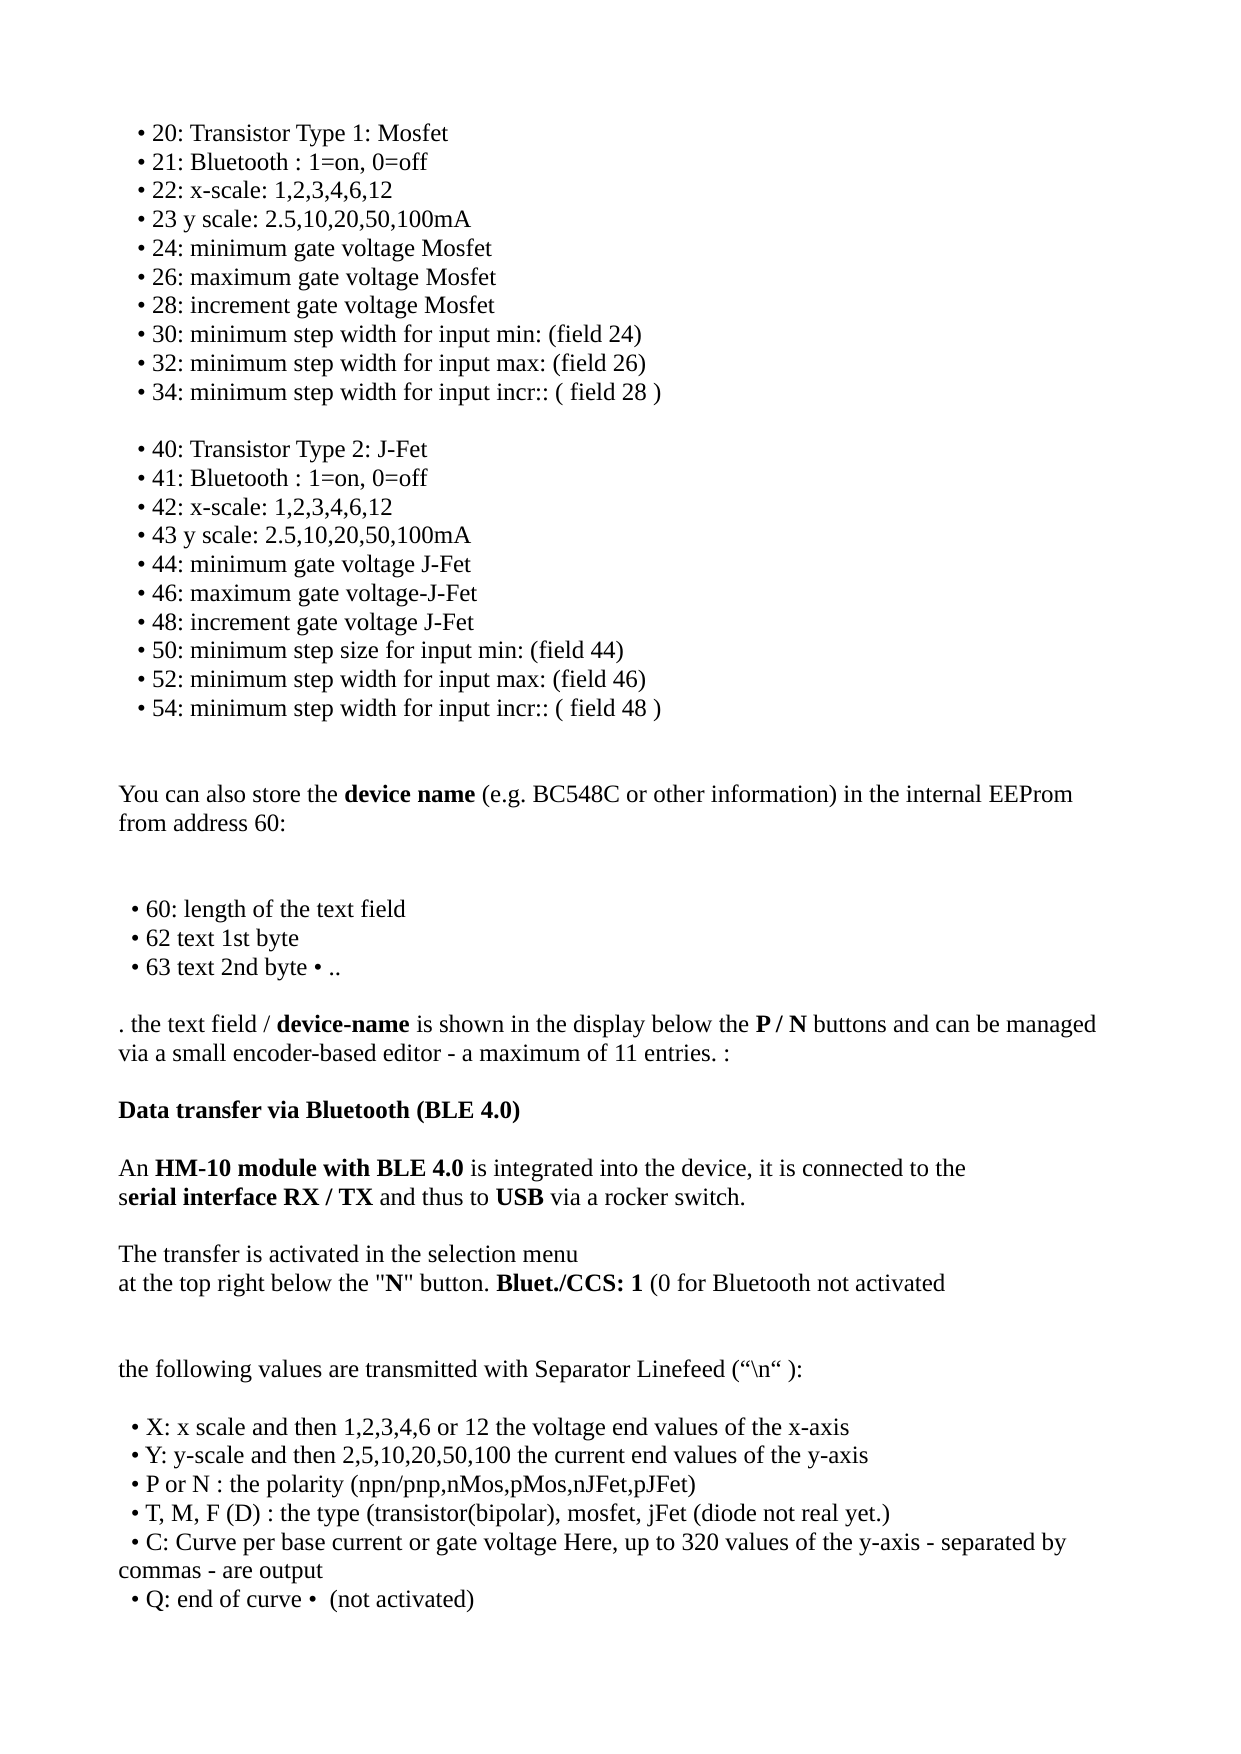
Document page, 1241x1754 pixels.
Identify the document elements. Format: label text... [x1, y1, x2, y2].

text You can also store the device name (e.g. BC548C or other information) in the internal EEProm from address 60: [118, 779, 1122, 837]
text • 42: x-scale: 1,2,3,4,6,12 [118, 492, 1122, 521]
text • 26: maximum gate voltage Mosfet [118, 262, 1122, 291]
text • 60: length of the text field [118, 894, 1122, 923]
text • 40: Transistor Type 2: J-Fet [118, 434, 1122, 463]
text The transfer is activated in the selection menu [118, 1239, 1122, 1268]
text • X: x scale and then 1,2,3,4,6 or 12 the voltage end values of the x-axis [118, 1412, 1122, 1441]
text • 46: maximum gate voltage-J-Fet [118, 578, 1122, 607]
text • C: Curve per base current or gate voltage Here, up to 320 values of the y-axis - separated by commas - are output [118, 1527, 1122, 1584]
text Data transfer via Bluetooth (BLE 4.0) [118, 1096, 1122, 1124]
text An HM-10 module with BLE 4.0 is integrated into the device, it is connected to the [118, 1153, 1122, 1182]
text • 62 text 1st byte [118, 923, 1122, 952]
text • 32: minimum step width for input max: (field 26) [118, 348, 1122, 377]
text • 28: increment gate voltage Mosfet [118, 291, 1122, 319]
text . the text field / device-name is shown in the display below the P / N buttons and can be managed via a small encoder-based editor - a maximum of 11 entries. : [118, 1009, 1122, 1067]
text • 24: minimum gate voltage Mosfet [118, 233, 1122, 262]
text • Y: y-scale and then 2,5,10,20,50,100 the current end values of the y-axis [118, 1441, 1122, 1469]
text • 41: Bluetooth : 1=on, 0=off [118, 463, 1122, 492]
text the following values are transmitted with Separator Linefeed (“\n“ ): [118, 1354, 1122, 1383]
text • 52: minimum step width for input max: (field 46) [118, 664, 1122, 693]
text • 63 text 2nd byte • .. [118, 952, 1122, 981]
text • 30: minimum step width for input min: (field 24) [118, 319, 1122, 348]
text at the top right below the "N" button. Bluet./CCS: 1 (0 for Bluetooth not activated [118, 1268, 1122, 1297]
text • 21: Bluetooth : 1=on, 0=off [118, 147, 1122, 176]
text • 34: minimum step width for input incr:: ( field 28 ) [118, 377, 1122, 406]
text • Q: end of curve • (not activated) [118, 1584, 1122, 1613]
text • 44: minimum gate voltage J-Fet [118, 549, 1122, 578]
text serial interface RX / TX and thus to USB via a rocker switch. [118, 1182, 1122, 1211]
text • 48: increment gate voltage J-Fet [118, 607, 1122, 636]
text • 43 y scale: 2.5,10,20,50,100mA [118, 521, 1122, 549]
text • 22: x-scale: 1,2,3,4,6,12 [118, 176, 1122, 204]
text • T, M, F (D) : the type (transistor(bipolar), mosfet, jFet (diode not real yet.) [118, 1498, 1122, 1527]
text • 50: minimum step size for input min: (field 44) [118, 636, 1122, 664]
text • 23 y scale: 2.5,10,20,50,100mA [118, 204, 1122, 233]
text • 20: Transistor Type 1: Mosfet [118, 118, 1122, 147]
text • P or N : the polarity (npn/pnp,nMos,pMos,nJFet,pJFet) [118, 1469, 1122, 1498]
text • 54: minimum step width for input incr:: ( field 48 ) [118, 693, 1122, 722]
